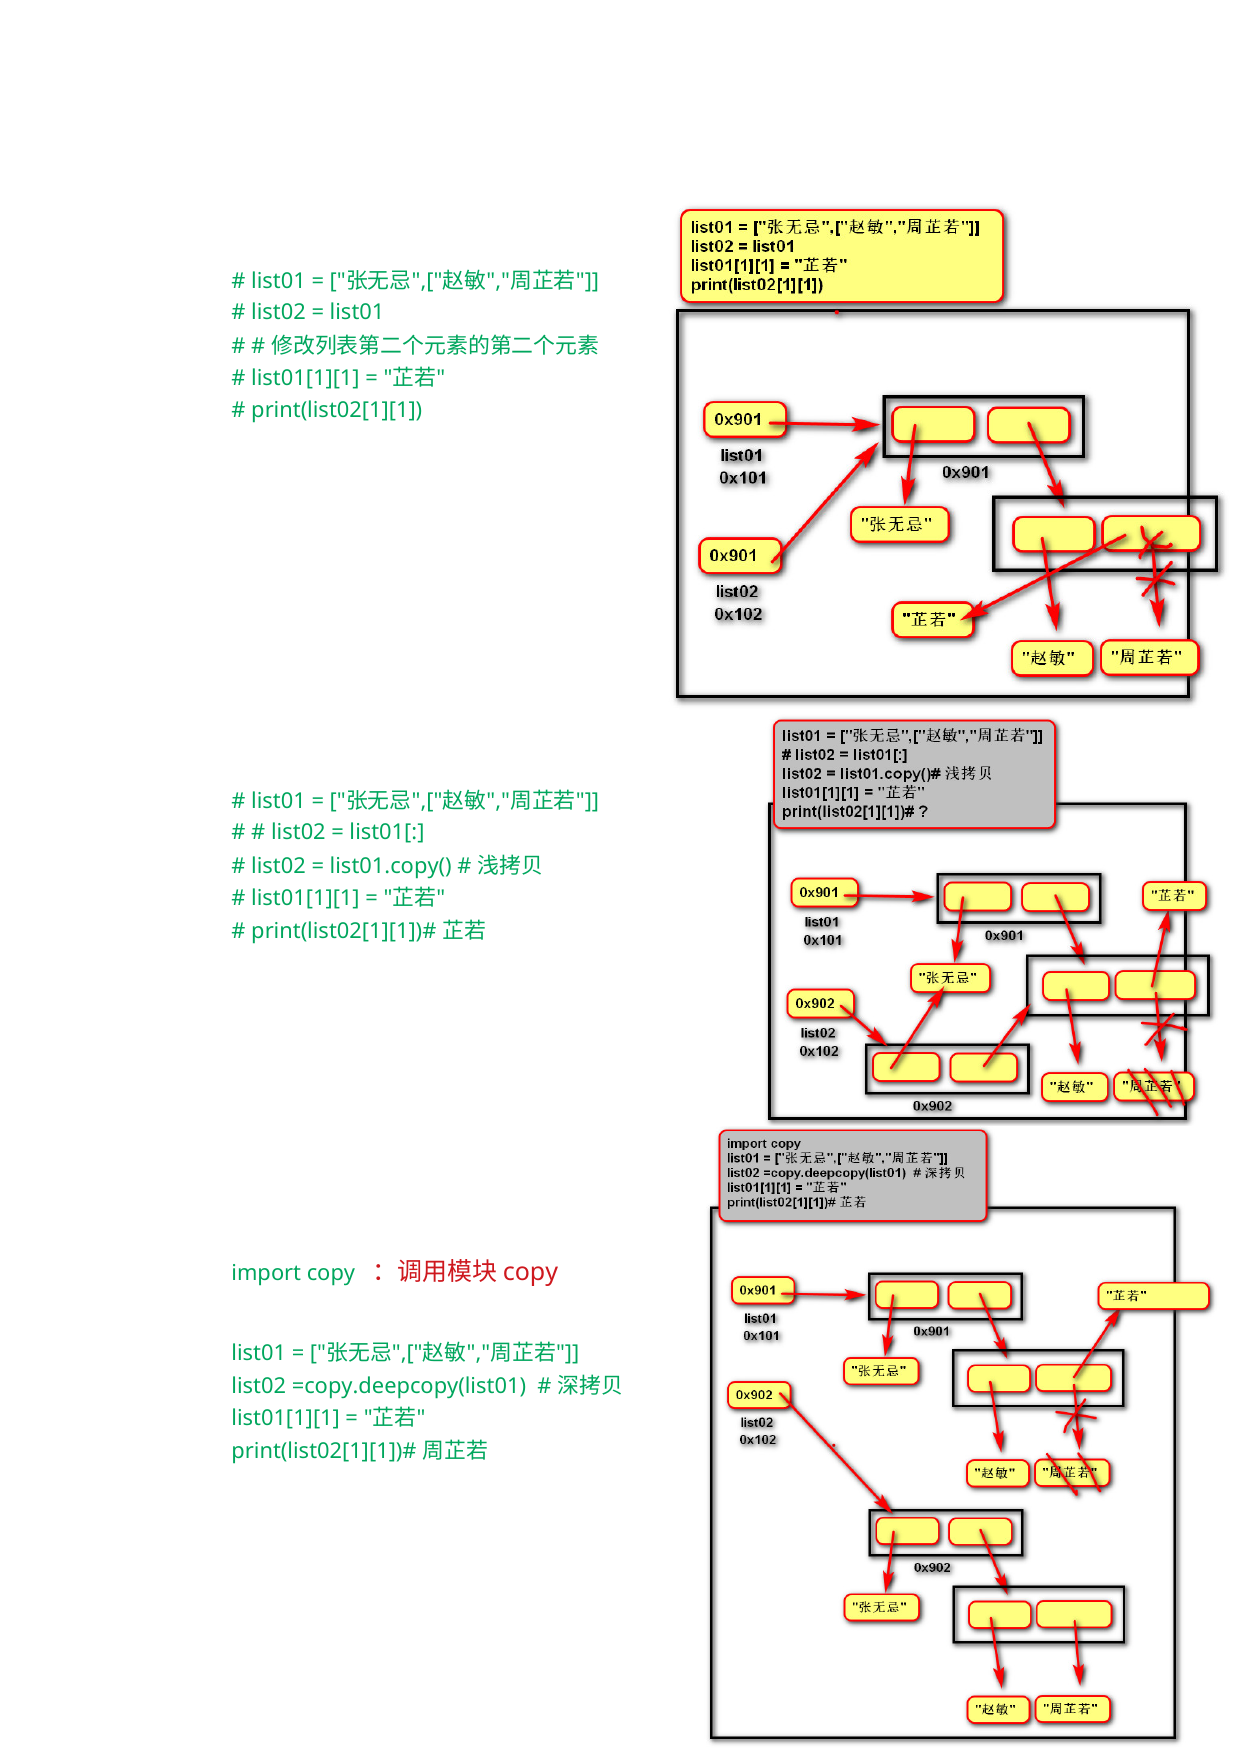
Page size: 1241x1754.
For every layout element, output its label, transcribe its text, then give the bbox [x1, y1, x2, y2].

text # list01[1][1] = "芷若" [187, 360, 621, 392]
text # # 修改列表第二个元素的第二个元素 [187, 327, 621, 360]
text # list02 = list01 [187, 295, 621, 327]
text list02 =copy.deepcopy(list01) # 深拷贝 [187, 1367, 681, 1400]
text list01 = ["张无忌",["赵敏","周芷若"]] [187, 1335, 681, 1367]
text # list01 = ["张无忌",["赵敏","周芷若"]] [187, 782, 717, 815]
text # print(list02[1][1]) [187, 392, 621, 425]
text # list01 = ["张无忌",["赵敏","周芷若"]] [187, 262, 621, 295]
text # # list02 = list01[:] [187, 815, 717, 847]
text list01[1][1] = "芷若" [187, 1400, 681, 1432]
text import copy ：调用模块 copy [187, 1237, 681, 1302]
picture [621, 202, 1240, 1754]
text # list02 = list01.copy() # 浅拷贝 [187, 847, 717, 880]
text print(list02[1][1])# 周芷若 [187, 1432, 681, 1465]
text # list01[1][1] = "芷若" [187, 880, 717, 912]
text # print(list02[1][1])# 芷若 [187, 912, 717, 945]
